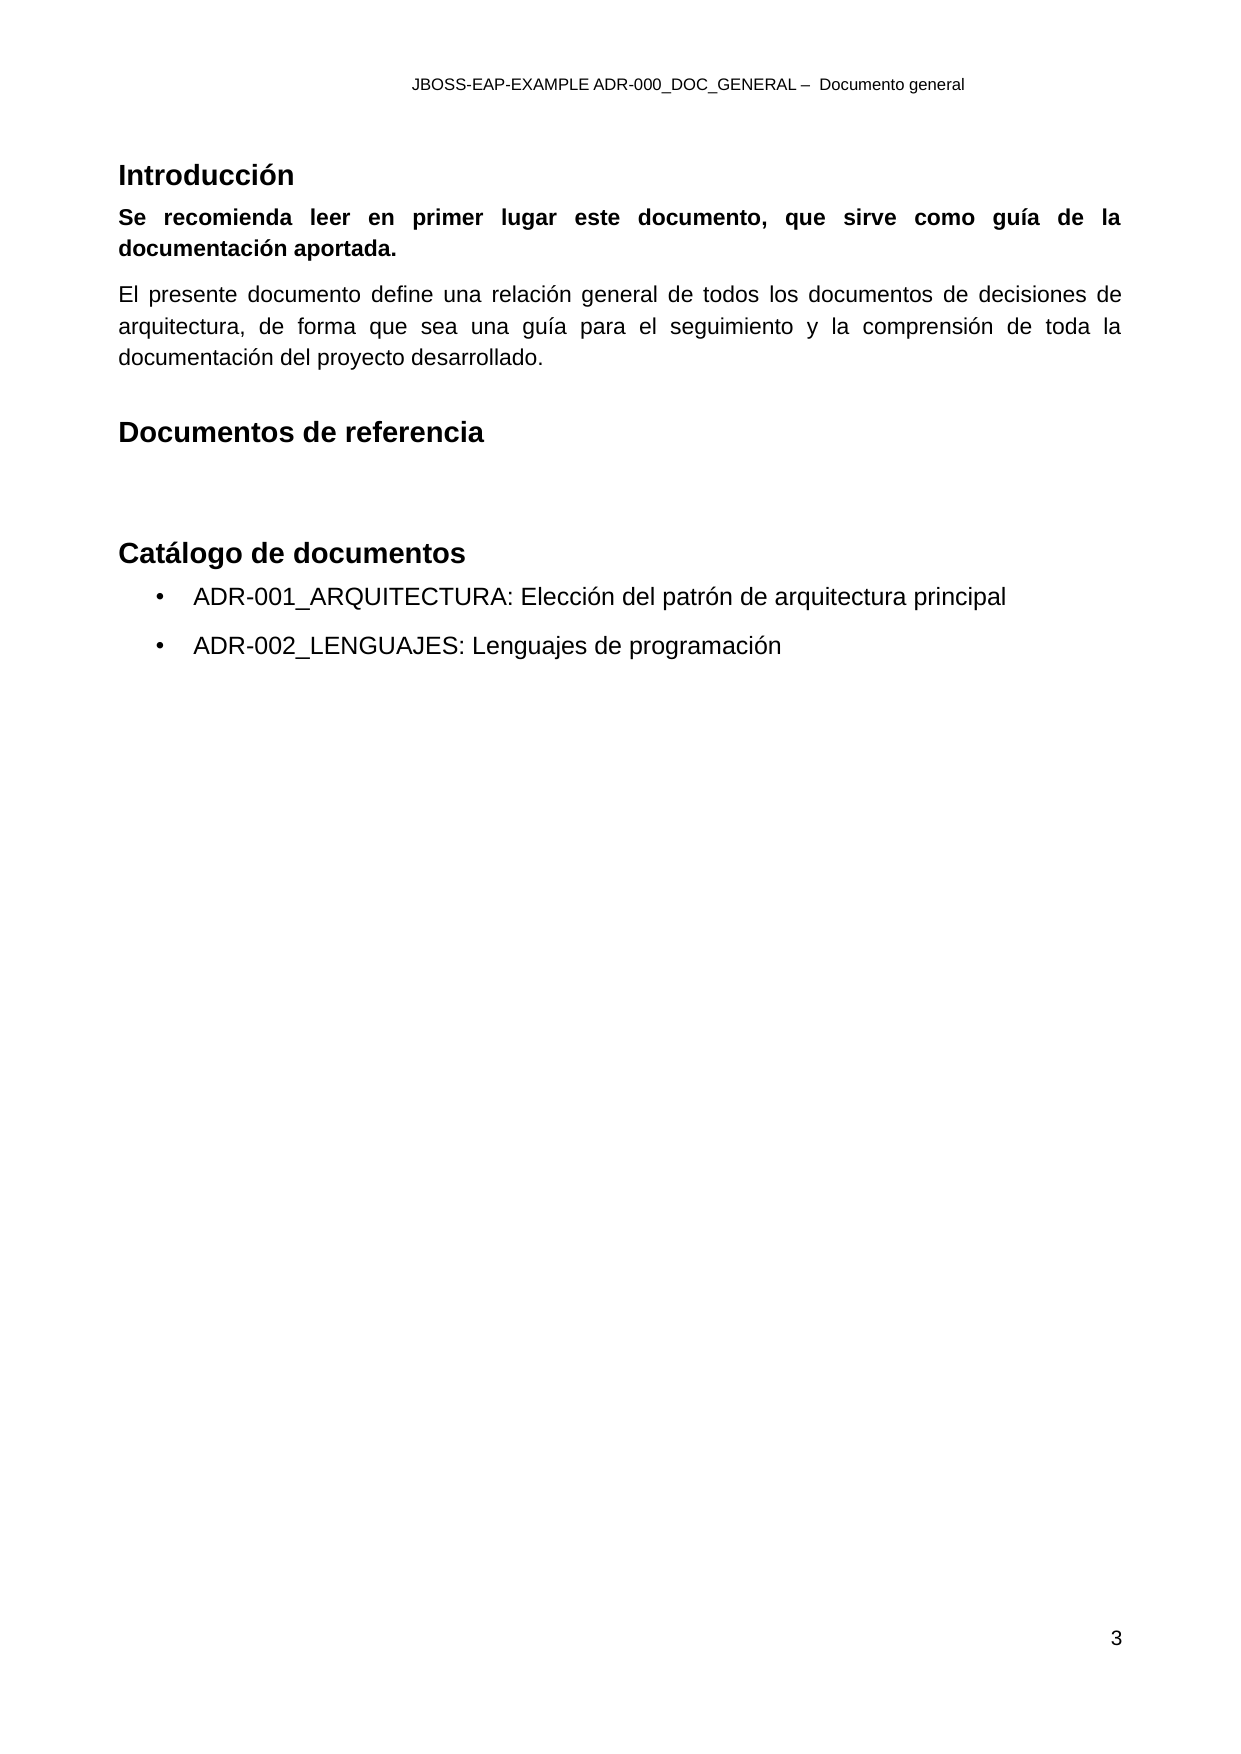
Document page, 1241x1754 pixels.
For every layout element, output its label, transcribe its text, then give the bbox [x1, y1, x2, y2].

subtitle Catálogo de documentos [118, 536, 1122, 569]
text El presente documento define una relación general de todos los documentos de decisiones de arquitectura, de forma que sea una guía para el seguimiento y la comprensión de toda la documentación del proyecto desarrollado. [118, 281, 1122, 371]
text Se recomienda leer en primer lugar este documento, que sirve como guía de la documentación aportada. [118, 203, 1122, 261]
list ADR-002_LENGUAJES: Lenguajes de programación [156, 631, 1122, 660]
subtitle Introducción [118, 157, 1122, 191]
list ADR-001_ARQUITECTURA: Elección del patrón de arquitectura principal [156, 582, 1122, 611]
subtitle Documentos de referencia [118, 416, 1122, 449]
